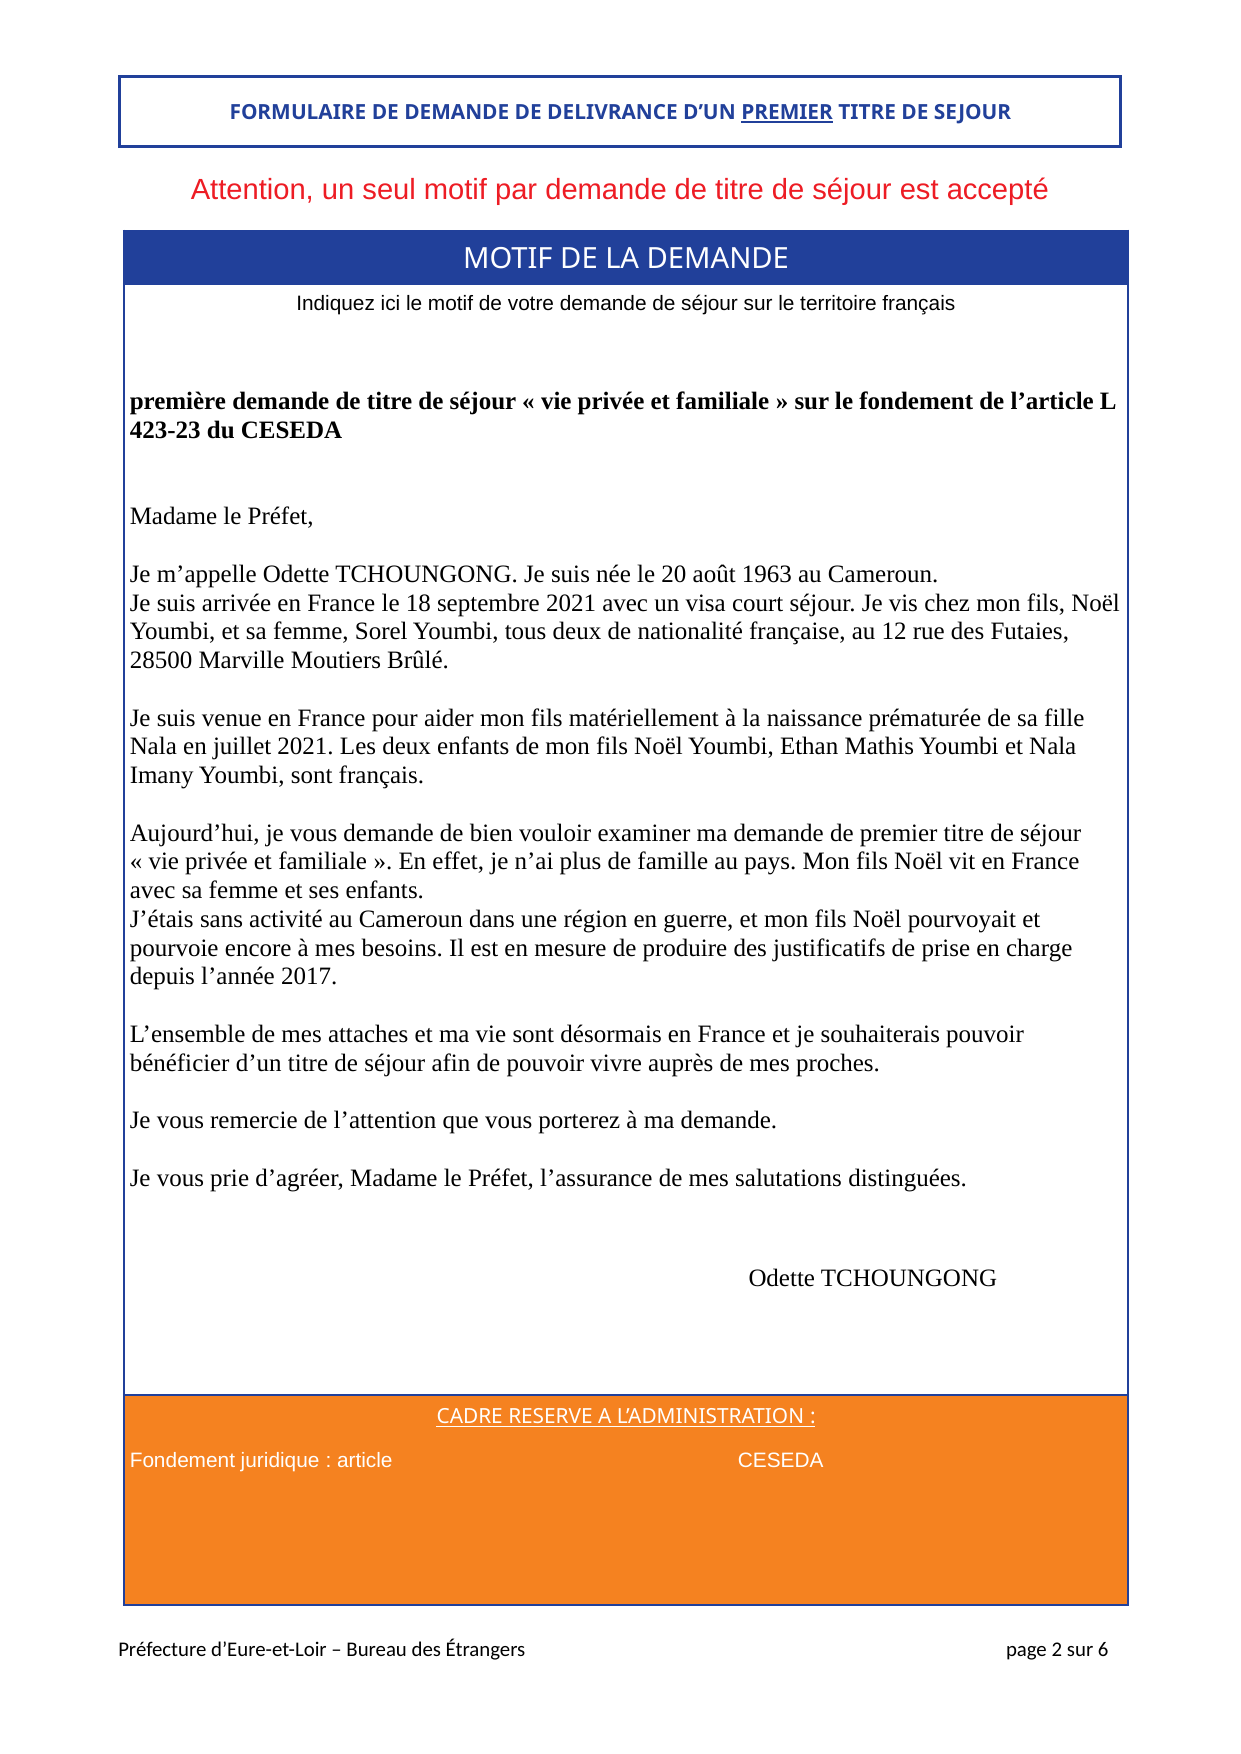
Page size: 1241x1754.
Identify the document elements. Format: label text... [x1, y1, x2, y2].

table_cell CADRE RESERVE A L’ADMINISTRATION : Fondement juridique : article CESEDA [125, 1396, 1127, 1489]
text Attention, un seul motif par demande de titre de séjour est accepté [118, 172, 1122, 206]
table_cell [125, 1547, 1127, 1604]
table_cell Indiquez ici le motif de votre demande de séjour sur le territoire français première demande de titre de séjour « vie privée et familiale » sur le fondement de l’article L 423-23 du CESEDA Madame le Préfet, Je m’appelle Odette TCHOUNGONG. Je suis née le 20 août 1963 au Cameroun. Je suis arrivée en France le 18 septembre 2021 avec un visa court séjour. Je vis chez mon fils, Noël Youmbi, et sa femme, Sorel Youmbi, tous deux de nationalité française, au 12 rue des Futaies, 28500 Marville Moutiers Brûlé. Je suis venue en France pour aider mon fils matériellement à la naissance prématurée de sa fille Nala en juillet 2021. Les deux enfants de mon fils Noël Youmbi, Ethan Mathis Youmbi et Nala Imany Youmbi, sont français. Aujourd’hui, je vous demande de bien vouloir examiner ma demande de premier titre de séjour « vie privée et familiale ». En effet, je n’ai plus de famille au pays. Mon fils Noël vit en France avec sa femme et ses enfants. J’étais sans activité au Cameroun dans une région en guerre, et mon fils Noël pourvoyait et pourvoie encore à mes besoins. Il est en mesure de produire des justificatifs de prise en charge depuis l’année 2017. L’ensemble de mes attaches et ma vie sont désormais en France et je souhaiterais pouvoir bénéficier d’un titre de séjour afin de pouvoir vivre auprès de mes proches. Je vous remercie de l’attention que vous porterez à ma demande. Je vous prie d’agréer, Madame le Préfet, l’assurance de mes salutations distinguées. Odette TCHOUNGONG [125, 285, 1127, 1393]
table_header MOTIF DE LA DEMANDE [125, 232, 1127, 283]
table_cell [125, 1489, 1127, 1547]
